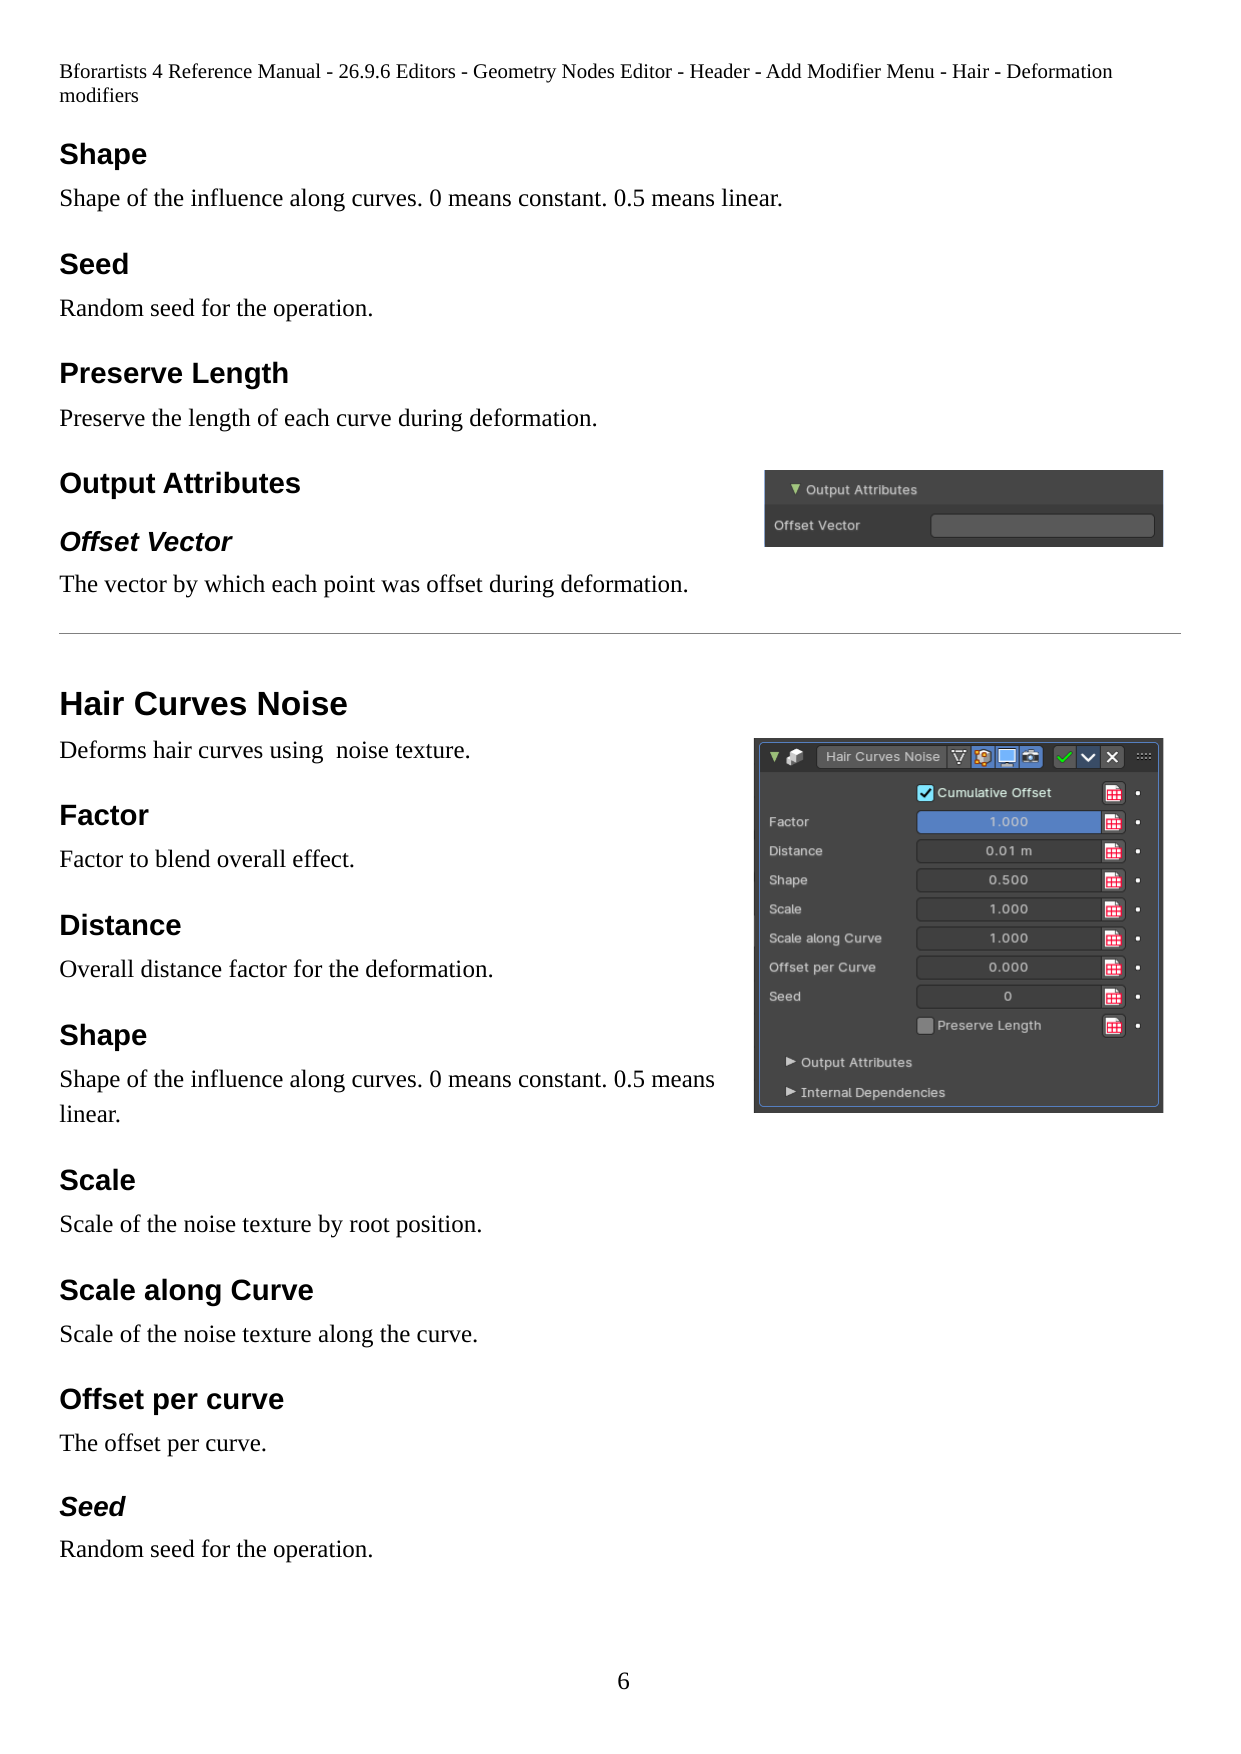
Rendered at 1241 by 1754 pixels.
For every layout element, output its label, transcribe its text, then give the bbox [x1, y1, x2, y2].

subtitle Seed [59, 1490, 1181, 1522]
subtitle Output Attributes [59, 466, 1181, 500]
text Factor to blend overall effect. [59, 844, 753, 873]
picture [753, 738, 1164, 1113]
subtitle Seed [59, 247, 1181, 280]
text Random seed for the operation. [59, 1534, 1181, 1563]
text Scale of the noise texture along the curve. [59, 1319, 1181, 1347]
subtitle [1164, 1018, 1181, 1052]
text The vector by which each point was offset during deformation. [59, 569, 1181, 598]
text Preserve the length of each curve during deformation. [59, 403, 1181, 431]
subtitle Shape [59, 137, 1181, 170]
text Random seed for the operation. [59, 293, 1181, 322]
text Shape of the influence along curves. 0 means constant. 0.5 means linear. [59, 1064, 1181, 1128]
text The offset per curve. [59, 1428, 1181, 1457]
subtitle Offset Vector [59, 525, 1181, 557]
subtitle Factor [59, 798, 753, 832]
text Scale of the noise texture by root position. [59, 1209, 1181, 1237]
text Overall distance factor for the deformation. [59, 954, 753, 983]
text Deforms hair curves using noise texture. [59, 735, 1181, 763]
picture [764, 470, 1164, 547]
subtitle [1164, 908, 1181, 942]
subtitle Distance [59, 908, 753, 942]
subtitle [1164, 798, 1181, 832]
subtitle Offset per curve [59, 1382, 1181, 1416]
subtitle Hair Curves Noise [59, 683, 1181, 722]
text Shape of the influence along curves. 0 means constant. 0.5 means linear. [59, 183, 1181, 212]
subtitle Scale [59, 1162, 1181, 1196]
subtitle Shape [59, 1018, 753, 1052]
subtitle Scale along Curve [59, 1272, 1181, 1306]
subtitle Preserve Length [59, 356, 1181, 390]
